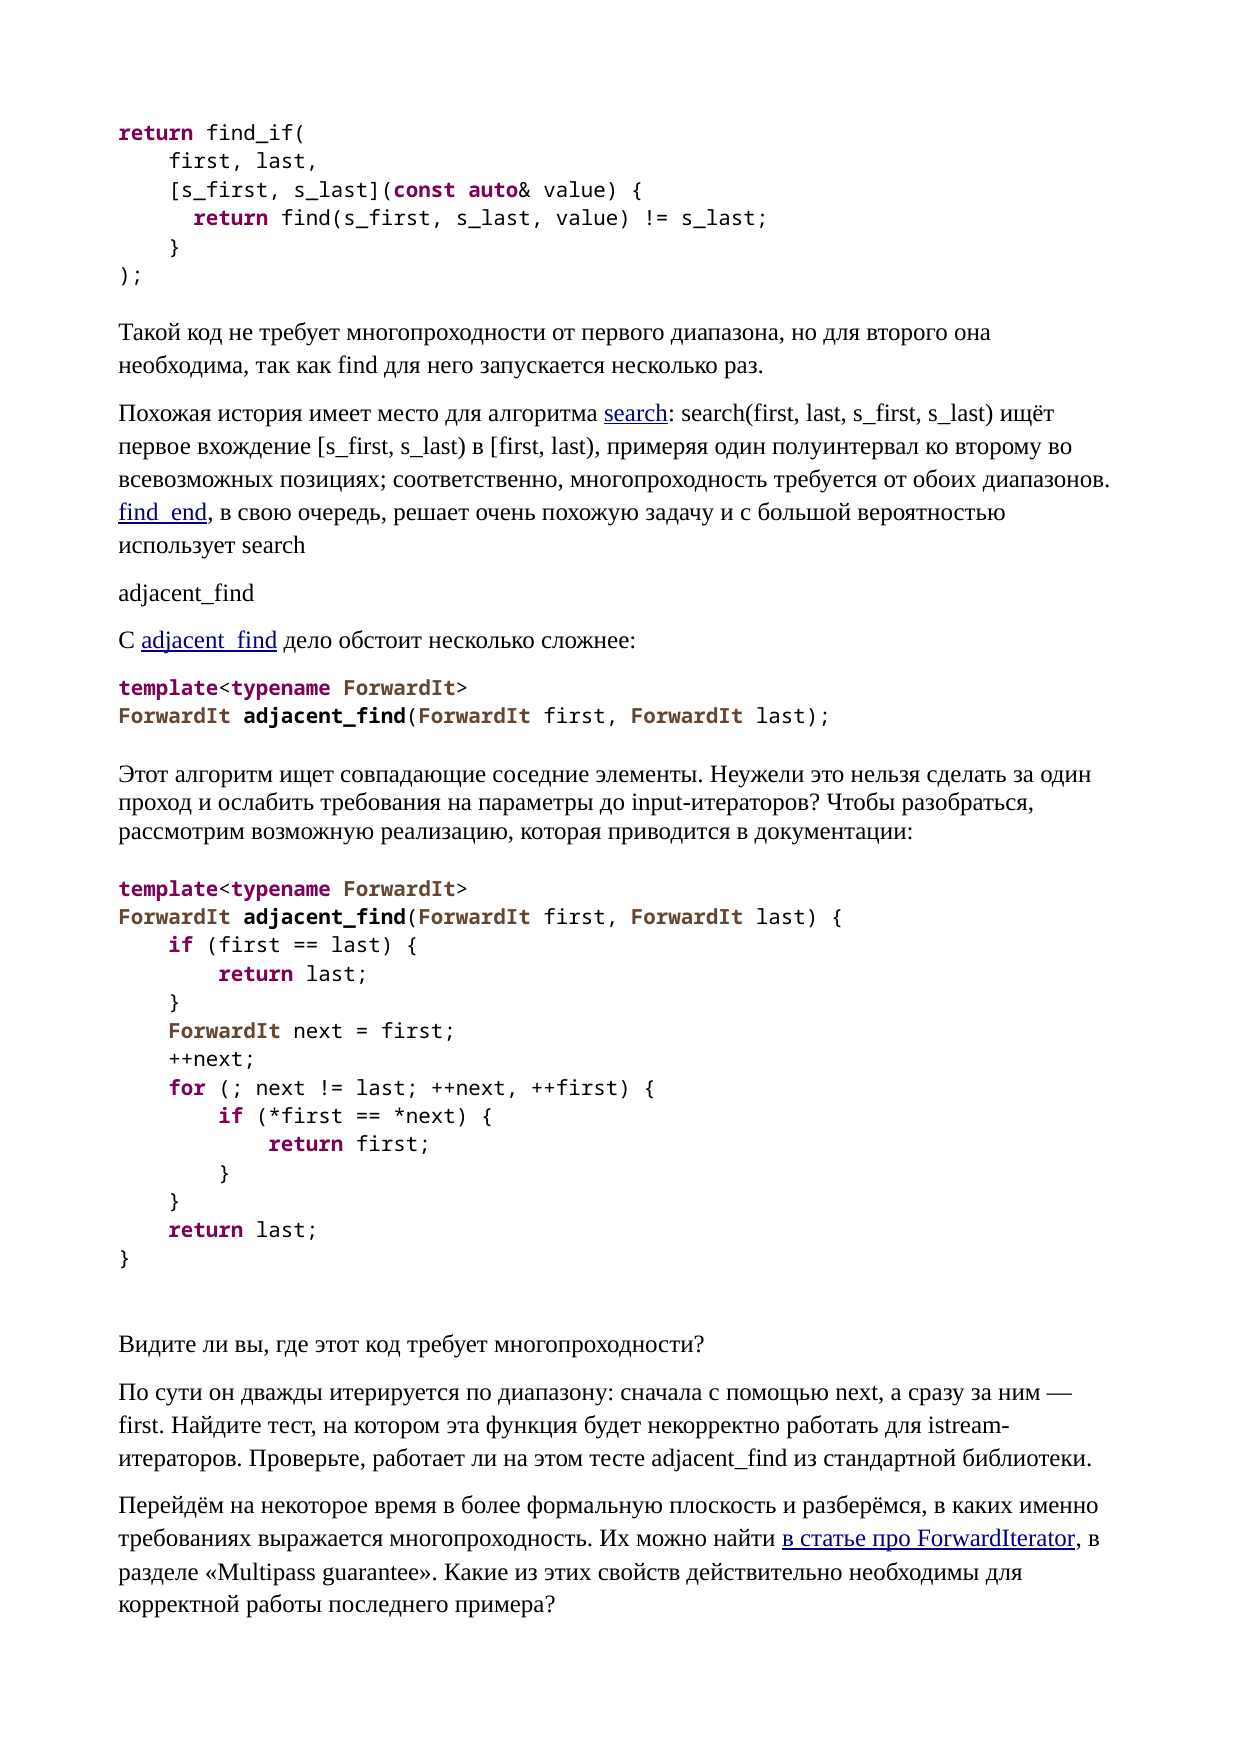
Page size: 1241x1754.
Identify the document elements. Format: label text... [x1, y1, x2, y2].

text ForwardIt next = first; [118, 1016, 1122, 1044]
text Перейдём на некоторое время в более формальную плоскость и разберёмся, в каких именно требованиях выражается многопроходность. Их можно найти в статье про ForwardIterator, в разделе «Multipass guarantee». Какие из этих свойств действительно необходимы для корректной работы последнего примера? [118, 1491, 1122, 1618]
text ForwardIt adjacent_find(ForwardIt first, ForwardIt last); [118, 701, 1122, 730]
text Видите ли вы, где этот код требует многопроходности? [118, 1329, 1122, 1358]
text ++next; [118, 1044, 1122, 1073]
text } [118, 232, 1122, 260]
text ); [118, 260, 1122, 289]
text } [118, 1243, 1122, 1272]
text return last; [118, 959, 1122, 987]
text if (*first == *next) { [118, 1101, 1122, 1129]
text } [118, 987, 1122, 1016]
text [s_first, s_last](const auto& value) { [118, 175, 1122, 203]
text } [118, 1186, 1122, 1215]
text Этот алгоритм ищет совпадающие соседние элементы. Неужели это нельзя сделать за один проход и ослабить требования на параметры до input-итераторов? Чтобы разобраться, рассмотрим возможную реализацию, которая приводится в документации: [118, 759, 1122, 845]
text for (; next != last; ++next, ++first) { [118, 1073, 1122, 1101]
text } [118, 1158, 1122, 1186]
text if (first == last) { [118, 931, 1122, 959]
text ForwardIt adjacent_find(ForwardIt first, ForwardIt last) { [118, 902, 1122, 931]
text return find(s_first, s_last, value) != s_last; [118, 203, 1122, 232]
text Такой код не требует многопроходности от первого диапазона, но для второго она необходима, так как find для него запускается несколько раз. [118, 317, 1122, 379]
text template<typename ForwardIt> [118, 673, 1122, 701]
text return find_if( [118, 118, 1122, 147]
text return first; [118, 1129, 1122, 1158]
text С adjacent_find дело обстоит несколько сложнее: [118, 625, 1122, 654]
text adjacent_find [118, 578, 1122, 607]
text Похожая история имеет место для алгоритма search: search(first, last, s_first, s_last) ищёт первое вхождение [s_first, s_last) в [first, last), примеряя один полуинтервал ко второму во всевозможных позициях; соответственно, многопроходность требуется от обоих диапазонов. find_end, в свою очередь, решает очень похожую задачу и с большой вероятностью использует search [118, 398, 1122, 559]
text first, last, [118, 147, 1122, 175]
text return last; [118, 1215, 1122, 1243]
text template<typename ForwardIt> [118, 874, 1122, 902]
text По сути он дважды итерируется по диапазону: сначала с помощью next, а сразу за ним — first. Найдите тест, на котором эта функция будет некорректно работать для istream-итераторов. Проверьте, работает ли на этом тесте adjacent_find из стандартной библиотеки. [118, 1377, 1122, 1472]
